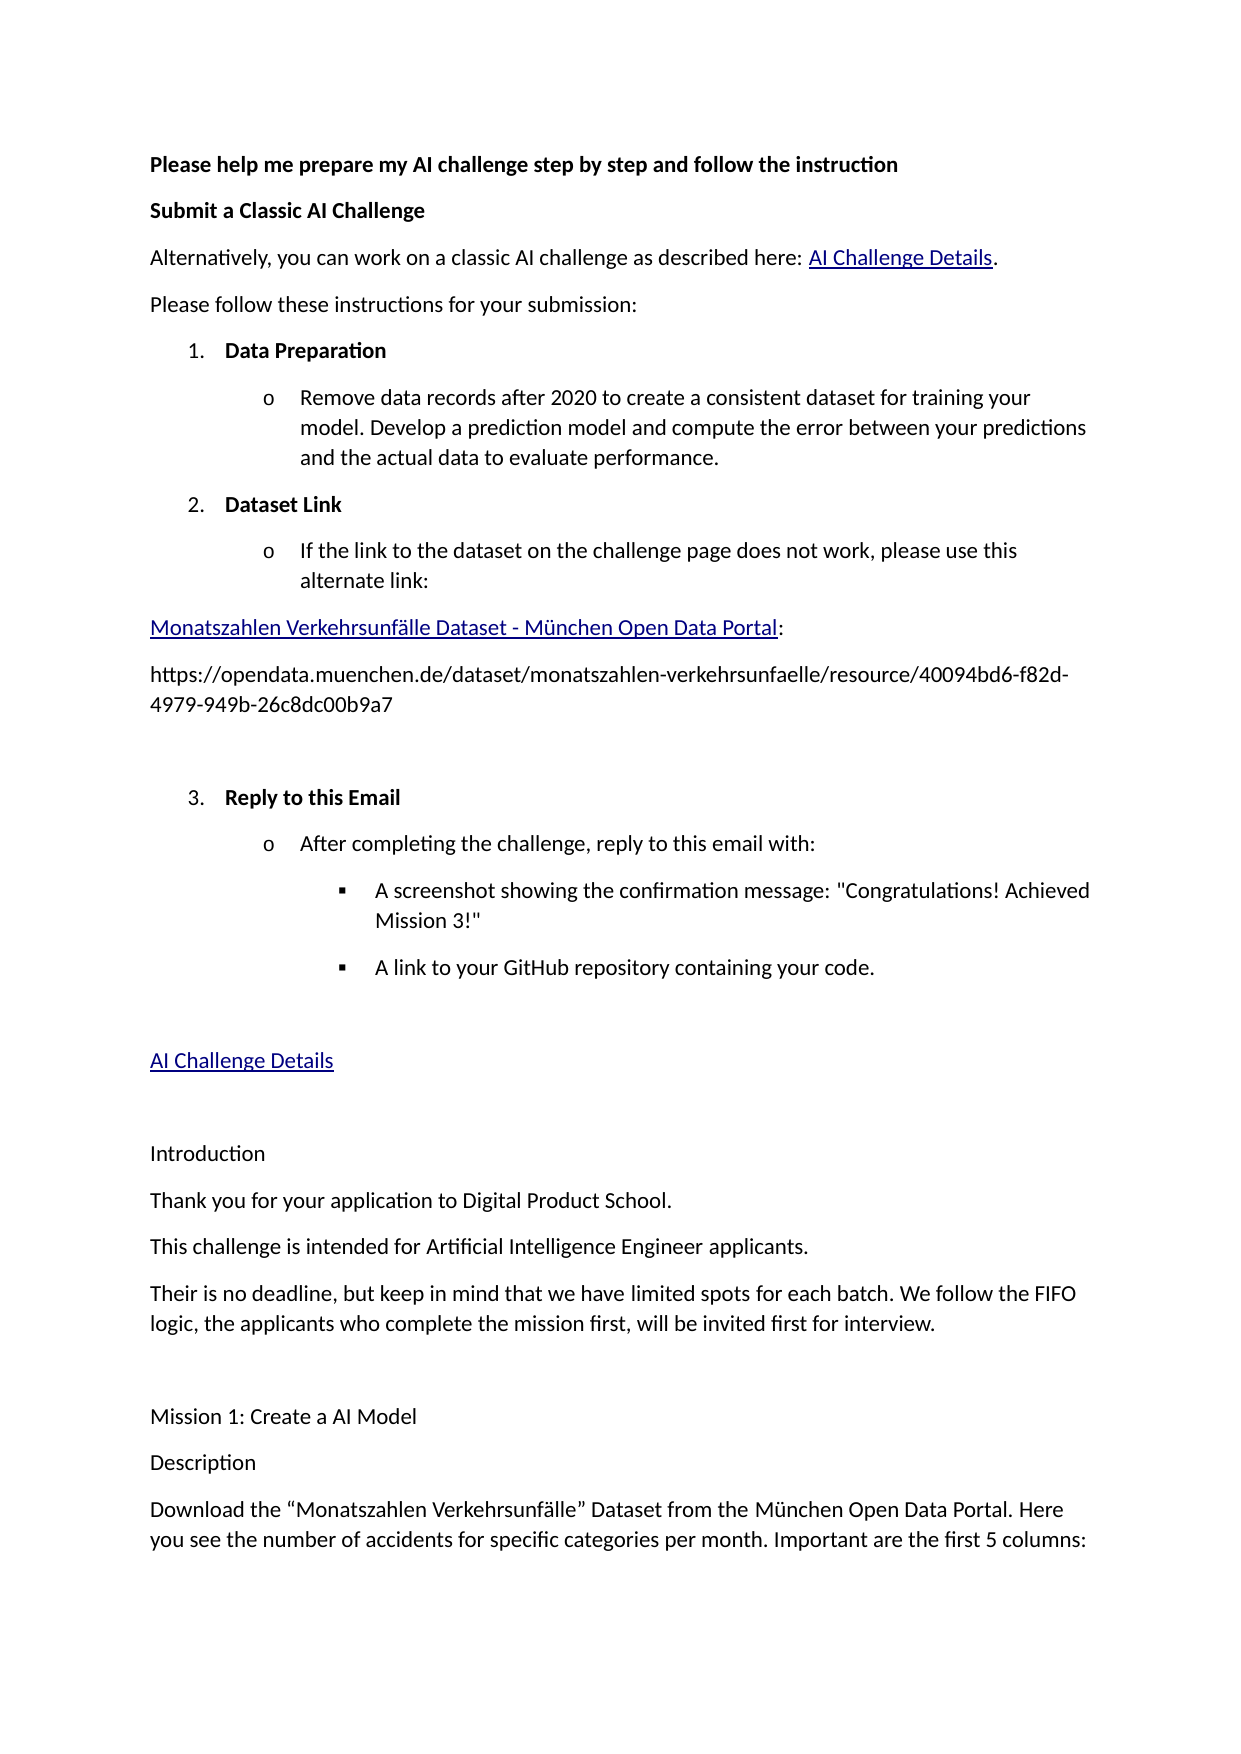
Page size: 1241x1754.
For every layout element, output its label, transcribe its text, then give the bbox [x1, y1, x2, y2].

list A screenshot showing the confirmation message: "Congratulations! Achieved Mission 3!" [337, 877, 1090, 934]
list Data Preparation [187, 336, 1090, 364]
text This challenge is intended for Artificial Intelligence Engineer applicants. [150, 1232, 1090, 1260]
text Download the “Monatszahlen Verkehrsunfälle” Dataset from the München Open Data Portal. Here you see the number of accidents for specific categories per month. Important are the first 5 columns: [150, 1495, 1090, 1553]
text Mission 1: Create a AI Model [150, 1402, 1090, 1430]
text Monatszahlen Verkehrsunfälle Dataset - München Open Data Portal: [150, 613, 1090, 641]
text Please help me prepare my AI challenge step by step and follow the instruction [150, 150, 1090, 178]
list After completing the challenge, reply to this email with: [262, 829, 1090, 858]
list If the link to the dataset on the challenge page does not work, please use this alternate link: [262, 536, 1090, 595]
text Alternatively, you can work on a classic AI challenge as described here: AI Challenge Details. [150, 243, 1090, 271]
text https://opendata.muenchen.de/dataset/monatszahlen-verkehrsunfaelle/resource/40094bd6-f82d-4979-949b-26c8dc00b9a7 [150, 660, 1090, 718]
list Remove data records after 2020 to create a consistent dataset for training your model. Develop a prediction model and compute the error between your predictions and the actual data to evaluate performance. [262, 383, 1090, 471]
text Thank you for your application to Digital Product School. [150, 1186, 1090, 1214]
list Reply to this Email [187, 783, 1090, 811]
text Please follow these instructions for your submission: [150, 290, 1090, 318]
text Their is no deadline, but keep in mind that we have limited spots for each batch. We follow the FIFO logic, the applicants who complete the mission first, will be invited first for interview. [150, 1279, 1090, 1337]
text AI Challenge Details [150, 1046, 1090, 1074]
list Dataset Link [187, 490, 1090, 518]
list A link to your GitHub repository containing your code. [337, 953, 1090, 981]
text Submit a Classic AI Challenge [150, 197, 1090, 224]
text Description [150, 1448, 1090, 1477]
text Introduction [150, 1139, 1090, 1167]
